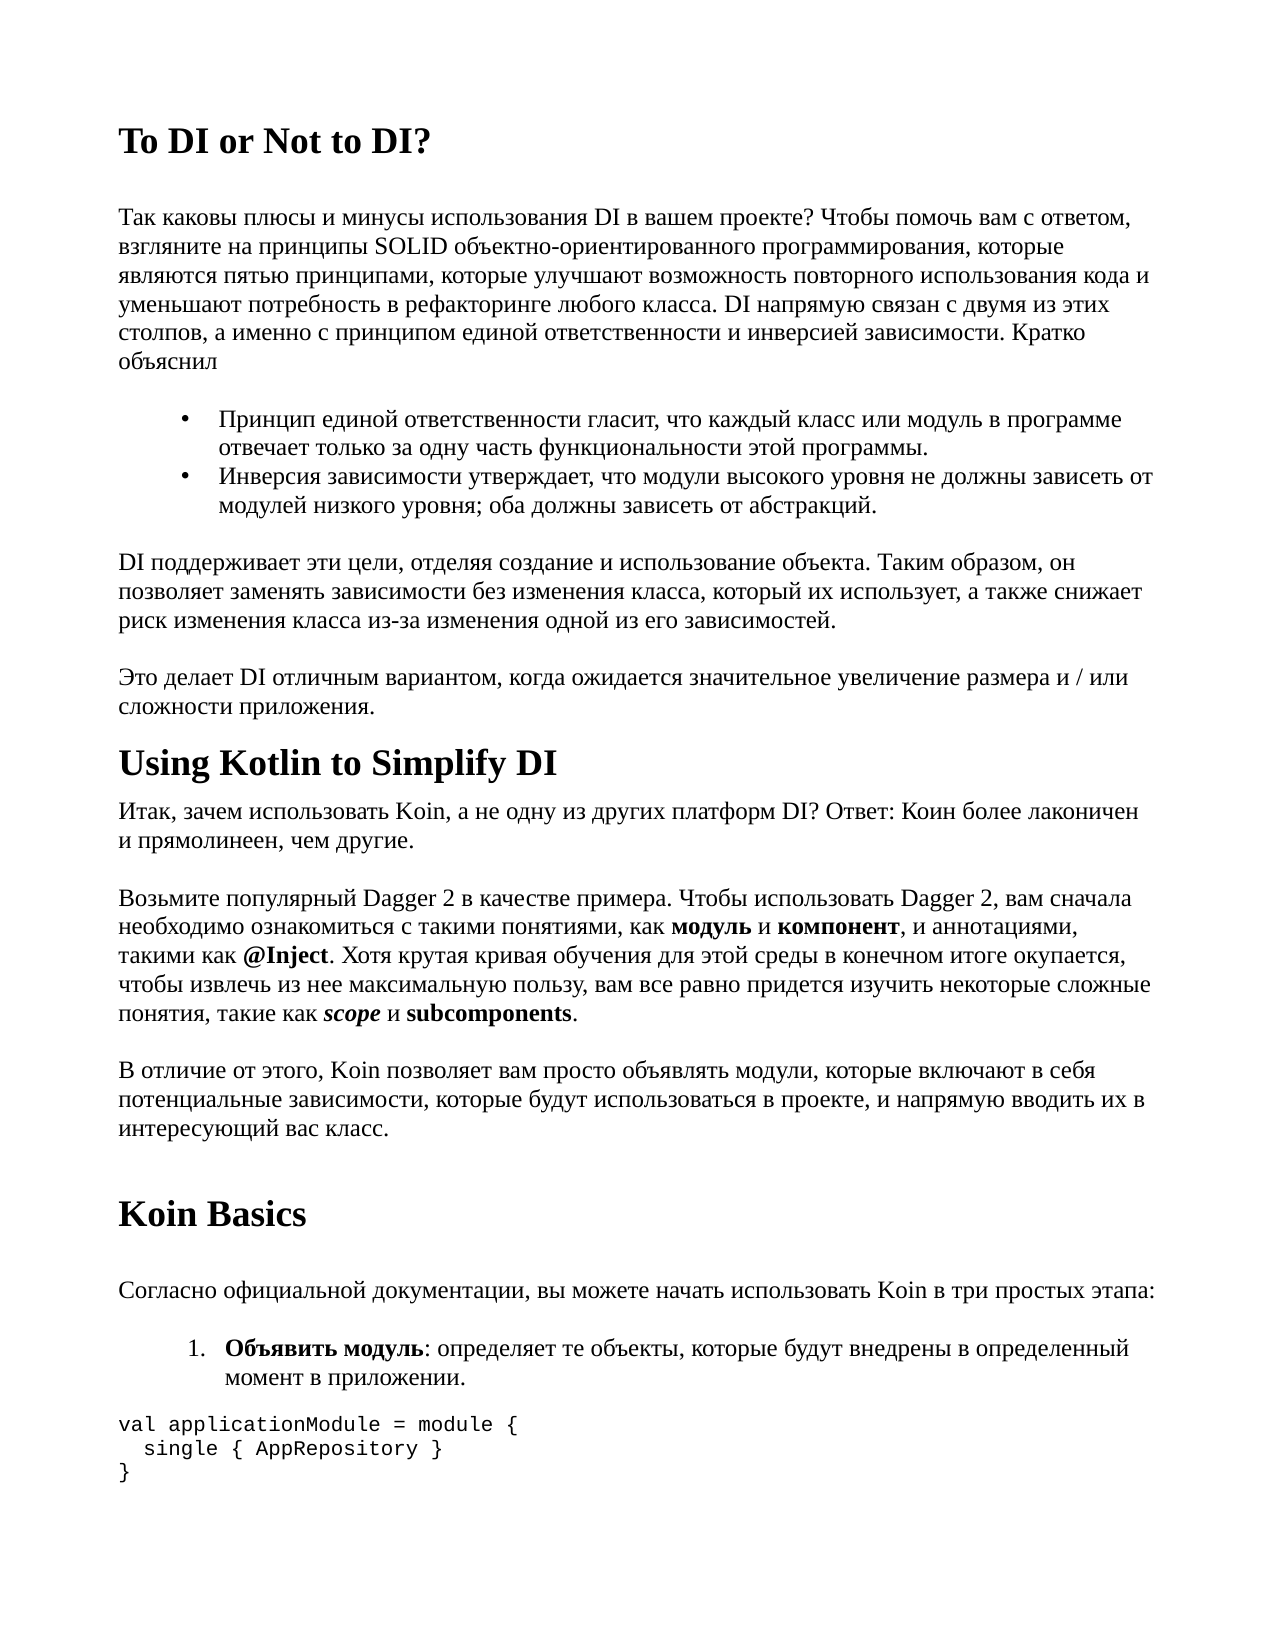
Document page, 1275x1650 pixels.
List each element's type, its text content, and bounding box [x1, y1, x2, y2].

list Инверсия зависимости утверждает, что модули высокого уровня не должны зависеть от модулей низкого уровня; оба должны зависеть от абстракций. [181, 461, 1157, 519]
subtitle Koin Basics [118, 1191, 1157, 1234]
subtitle To DI or Not to DI? [118, 118, 1157, 161]
text В отличие от этого, Koin позволяет вам просто объявлять модули, которые включают в себя потенциальные зависимости, которые будут использоваться в проекте, и напрямую вводить их в интересующий вас класс. [118, 1055, 1157, 1141]
list Принцип единой ответственности гласит, что каждый класс или модуль в программе отвечает только за одну часть функциональности этой программы. [181, 404, 1157, 461]
text Так каковы плюсы и минусы использования DI в вашем проекте? Чтобы помочь вам с ответом, взгляните на принципы SOLID объектно-ориентированного программирования, которые являются пятью принципами, которые улучшают возможность повторного использования кода и уменьшают потребность в рефакторинге любого класса. DI напрямую связан с двумя из этих столпов, а именно с принципом единой ответственности и инверсией зависимости. Кратко объяснил [118, 202, 1157, 375]
text Согласно официальной документации, вы можете начать использовать Koin в три простых этапа: [118, 1275, 1157, 1304]
text val applicationModule = module { [118, 1414, 1157, 1438]
text Возьмите популярный Dagger 2 в качестве примера. Чтобы использовать Dagger 2, вам сначала необходимо ознакомиться с такими понятиями, как модуль и компонент, и аннотациями, такими как @Inject. Хотя крутая кривая обучения для этой среды в конечном итоге окупается, чтобы извлечь из нее максимальную пользу, вам все равно придется изучить некоторые сложные понятия, такие как scope и subcomponents. [118, 883, 1157, 1026]
text DI поддерживает эти цели, отделяя создание и использование объекта. Таким образом, он позволяет заменять зависимости без изменения класса, который их использует, а также снижает риск изменения класса из-за изменения одной из его зависимостей. [118, 547, 1157, 634]
text single { AppRepository } [118, 1438, 1157, 1461]
list Объявить модуль: определяет те объекты, которые будут внедрены в определенный момент в приложении. [187, 1333, 1157, 1390]
text Итак, зачем использовать Koin, а не одну из других платформ DI? Ответ: Коин более лаконичен и прямолинеен, чем другие. [118, 796, 1157, 854]
text } [118, 1461, 1157, 1485]
text Это делает DI отличным вариантом, когда ожидается значительное увеличение размера и / или сложности приложения. [118, 662, 1157, 720]
subtitle Using Kotlin to Simplify DI [118, 741, 1157, 784]
